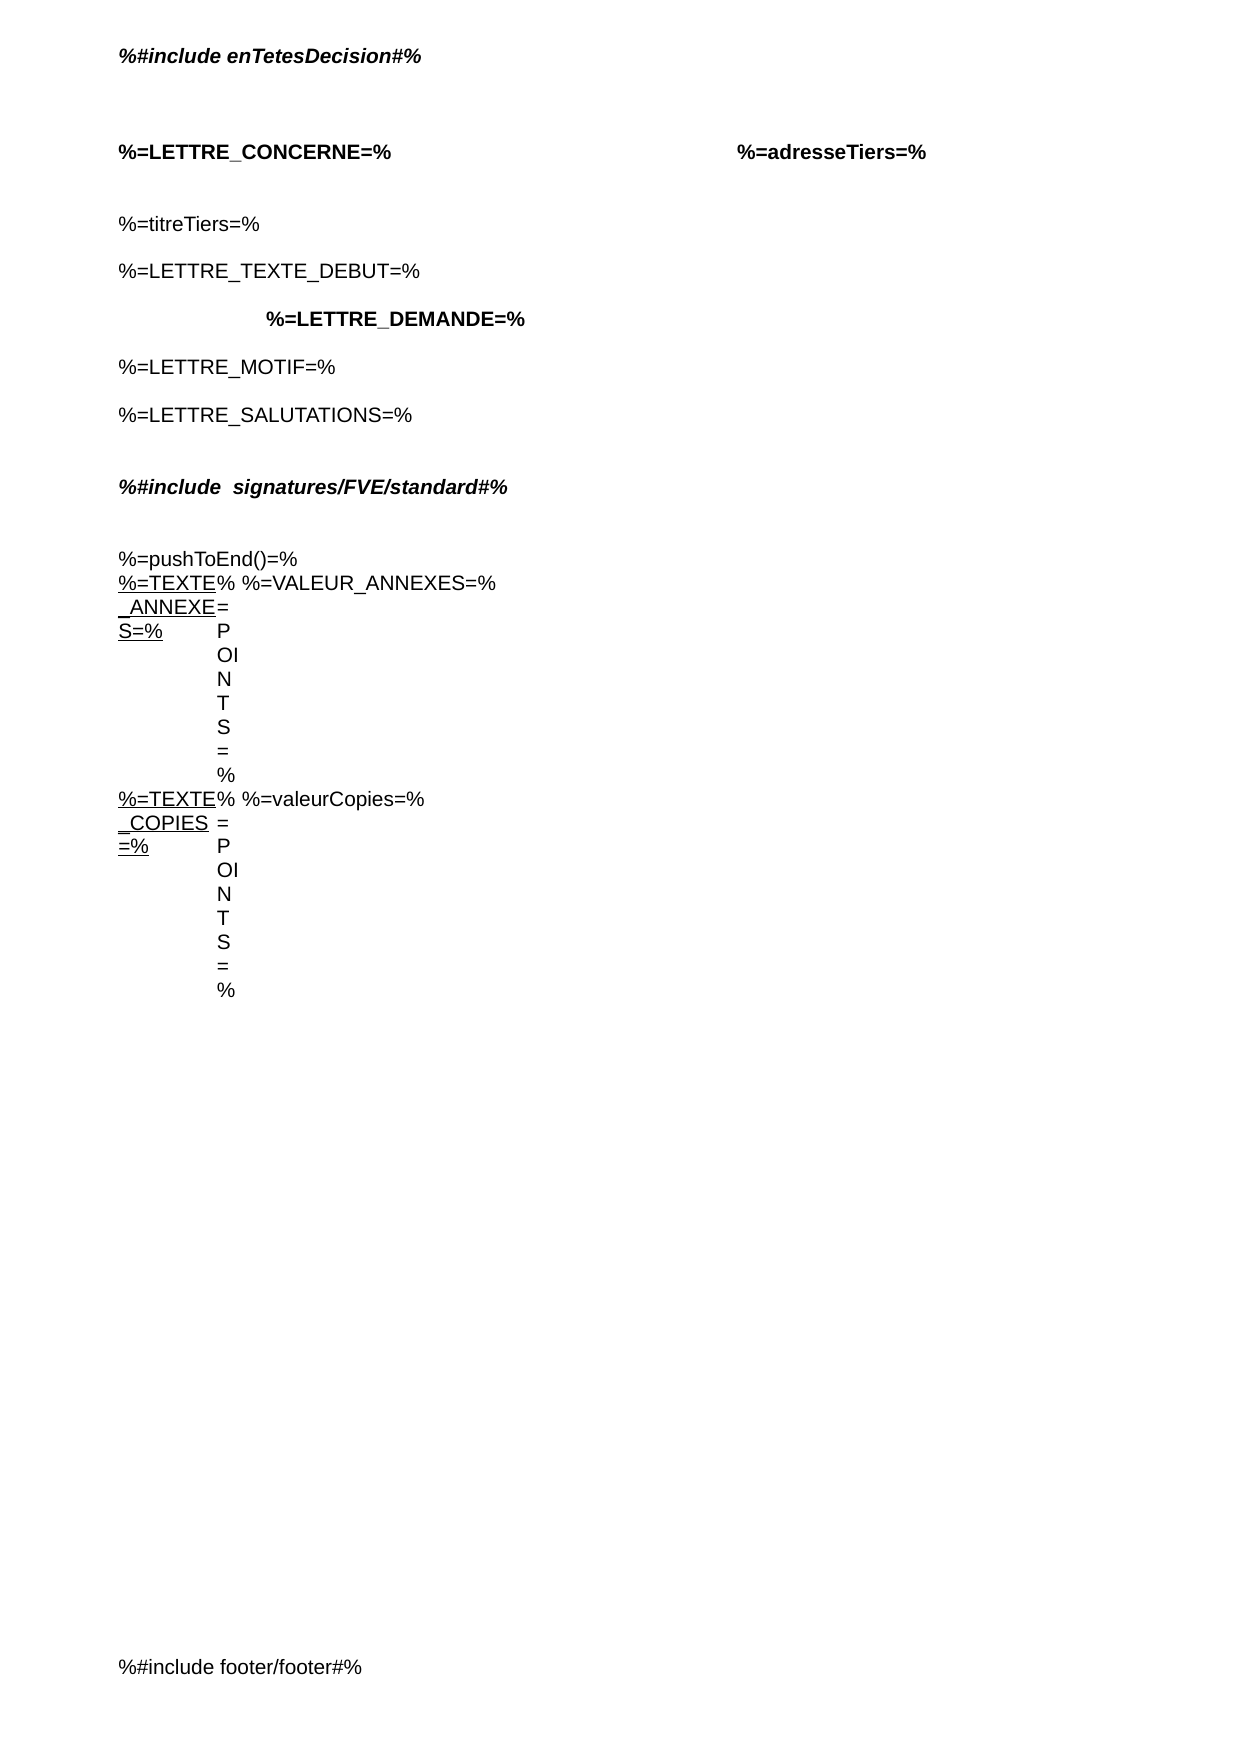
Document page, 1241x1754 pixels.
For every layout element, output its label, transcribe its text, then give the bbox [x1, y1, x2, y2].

table_cell %=valeurCopies=% [242, 786, 1123, 1002]
table_cell %=TEXTE_COPIES=% [118, 786, 217, 1002]
text %#include signatures/FVE/standard#% [118, 475, 1123, 499]
table_header %=LETTRE_CONCERNE=% [118, 140, 737, 163]
text %=LETTRE_TEXTE_DEBUT=% [118, 259, 1123, 283]
text %=LETTRE_MOTIF=% [118, 355, 1123, 379]
table_cell %=POINTS=% [217, 786, 242, 1002]
table_header %=TEXTE_ANNEXES=% [118, 571, 217, 786]
text %=pushToEnd()=% [118, 547, 1123, 571]
text %=LETTRE_DEMANDE=% [118, 307, 1123, 331]
text %=titreTiers=% [118, 211, 1123, 235]
table_header %=POINTS=% [217, 571, 242, 786]
table_header %=VALEUR_ANNEXES=% [242, 571, 1123, 786]
text %=LETTRE_SALUTATIONS=% [118, 403, 1123, 427]
table_header %=adresseTiers=% [737, 140, 1123, 163]
text %#include enTetesDecision#% [118, 44, 1123, 68]
